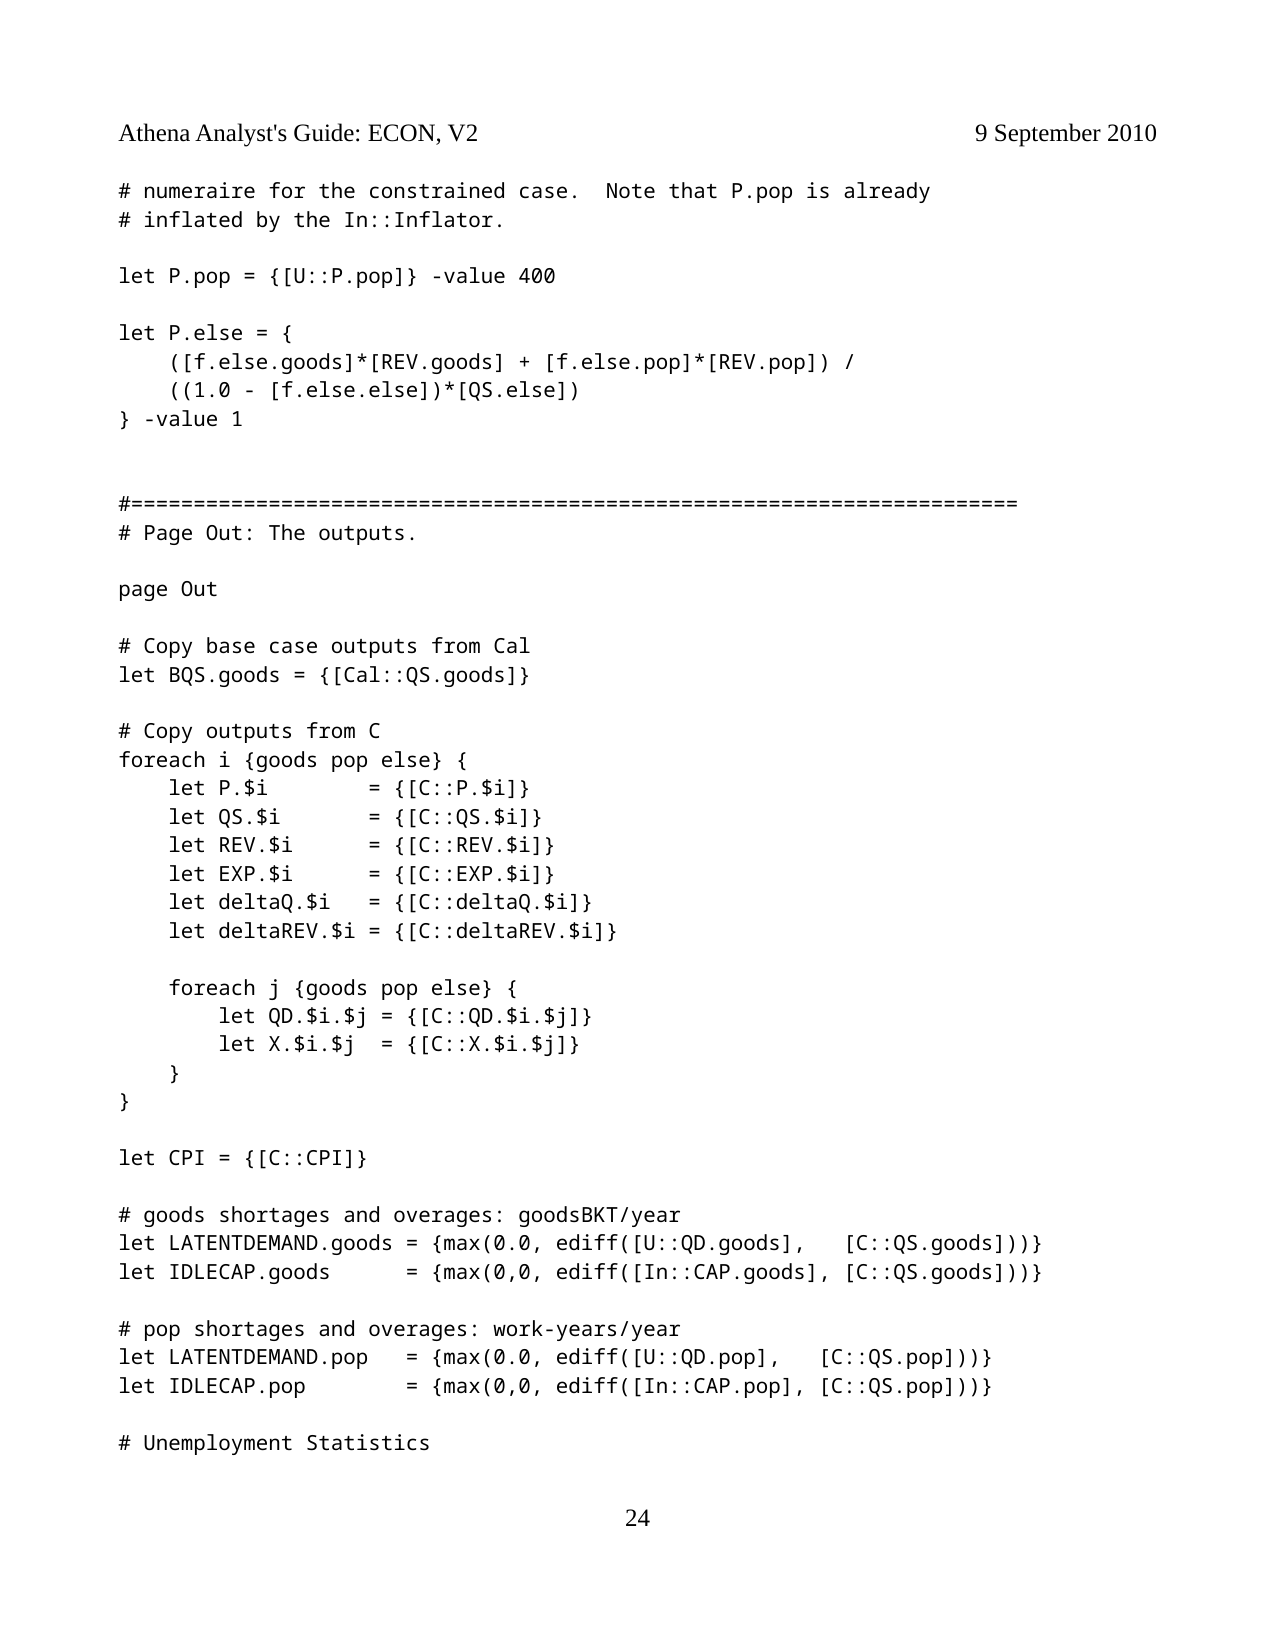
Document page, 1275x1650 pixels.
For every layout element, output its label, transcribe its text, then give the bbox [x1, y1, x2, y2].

text # Page Out: The outputs. [118, 518, 1157, 546]
text let X.$i.$j = {[C::X.$i.$j]} [118, 1029, 1157, 1058]
text let QS.$i = {[C::QS.$i]} [118, 802, 1157, 830]
text let QD.$i.$j = {[C::QD.$i.$j]} [118, 1001, 1157, 1029]
text let CPI = {[C::CPI]} [118, 1143, 1157, 1172]
text #======================================================================= [118, 489, 1157, 518]
text foreach j {goods pop else} { [118, 973, 1157, 1001]
text let deltaREV.$i = {[C::deltaREV.$i]} [118, 916, 1157, 944]
text ((1.0 - [f.else.else])*[QS.else]) [118, 375, 1157, 404]
text ([f.else.goods]*[REV.goods] + [f.else.pop]*[REV.pop]) / [118, 347, 1157, 375]
text let P.$i = {[C::P.$i]} [118, 773, 1157, 802]
text let EXP.$i = {[C::EXP.$i]} [118, 859, 1157, 887]
text let IDLECAP.pop = {max(0,0, ediff([In::CAP.pop], [C::QS.pop]))} [118, 1371, 1157, 1399]
text page Out [118, 574, 1157, 603]
text # Copy base case outputs from Cal [118, 631, 1157, 660]
text let deltaQ.$i = {[C::deltaQ.$i]} [118, 887, 1157, 916]
text let REV.$i = {[C::REV.$i]} [118, 830, 1157, 859]
text } -value 1 [118, 404, 1157, 432]
text let LATENTDEMAND.pop = {max(0.0, ediff([U::QD.pop], [C::QS.pop]))} [118, 1342, 1157, 1371]
text # numeraire for the constrained case. Note that P.pop is already [118, 176, 1157, 205]
text foreach i {goods pop else} { [118, 745, 1157, 773]
text let P.else = { [118, 318, 1157, 347]
text } [118, 1058, 1157, 1086]
text # pop shortages and overages: work-years/year [118, 1314, 1157, 1342]
text let LATENTDEMAND.goods = {max(0.0, ediff([U::QD.goods], [C::QS.goods]))} [118, 1228, 1157, 1257]
text # Unemployment Statistics [118, 1428, 1157, 1456]
text let P.pop = {[U::P.pop]} -value 400 [118, 262, 1157, 290]
text } [118, 1086, 1157, 1115]
text # Copy outputs from C [118, 717, 1157, 745]
text # goods shortages and overages: goodsBKT/year [118, 1200, 1157, 1228]
text # inflated by the In::Inflator. [118, 205, 1157, 233]
text let IDLECAP.goods = {max(0,0, ediff([In::CAP.goods], [C::QS.goods]))} [118, 1257, 1157, 1285]
text let BQS.goods = {[Cal::QS.goods]} [118, 660, 1157, 688]
